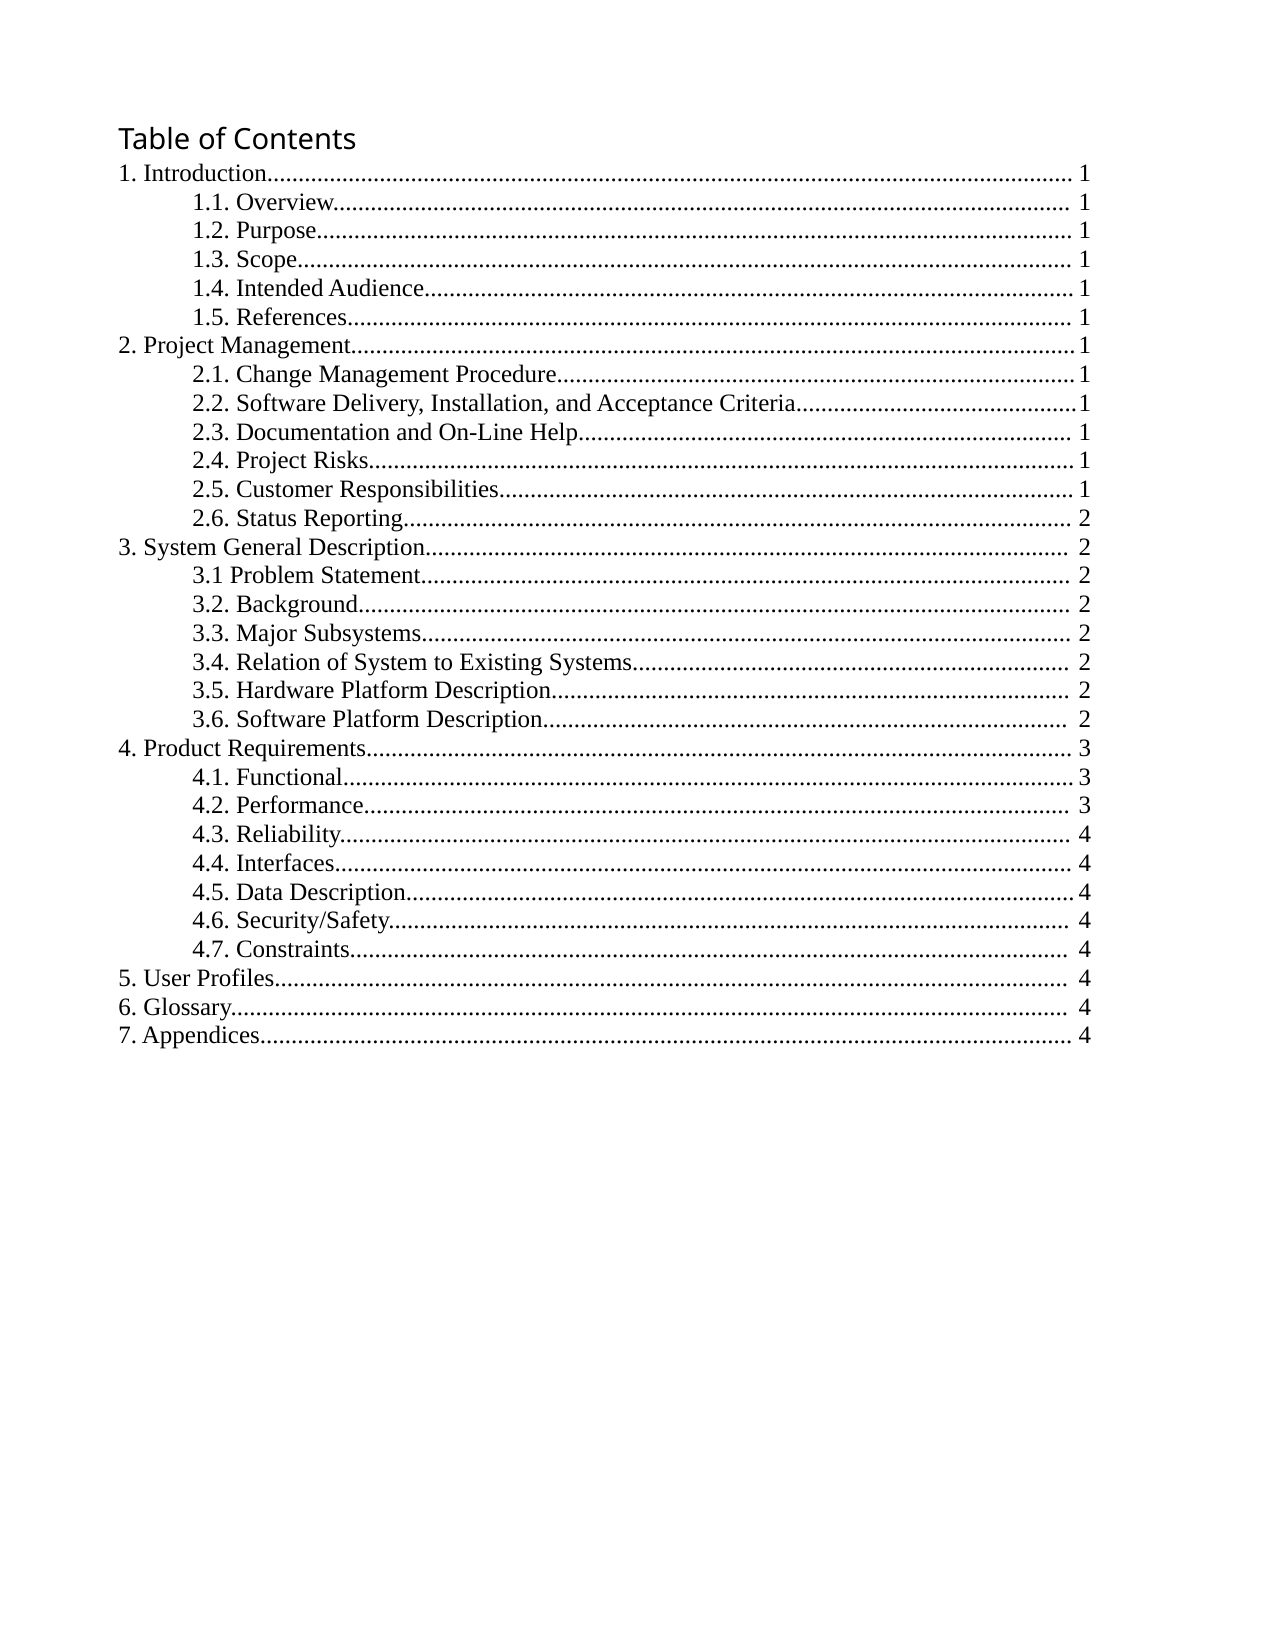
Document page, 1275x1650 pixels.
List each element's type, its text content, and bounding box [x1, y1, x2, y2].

text 3.6. Software Platform Description.................................................................................... 2 [192, 704, 1157, 733]
text 3.4. Relation of System to Existing Systems...................................................................... 2 [192, 647, 1157, 675]
text 1.1. Overview...................................................................................................................... 1 [192, 187, 1157, 215]
text 4.2. Performance................................................................................................................. 3 [192, 790, 1157, 819]
text 5. User Profiles............................................................................................................................... 4 [118, 963, 1157, 992]
text 4.1. Functional..................................................................................................................... 3 [192, 762, 1157, 790]
text 1.5. References.................................................................................................................... 1 [192, 302, 1157, 330]
text 2.5. Customer Responsibilities............................................................................................ 1 [192, 474, 1157, 503]
text 1.3. Scope............................................................................................................................ 1 [192, 244, 1157, 273]
text Table of Contents [118, 118, 1157, 158]
text 2.4. Project Risks................................................................................................................. 1 [192, 445, 1157, 474]
text 2.3. Documentation and On-Line Help............................................................................... 1 [192, 417, 1157, 445]
text 3.2. Background.................................................................................................................. 2 [192, 589, 1157, 618]
text 1.2. Purpose......................................................................................................................... 1 [192, 215, 1157, 244]
text 3. System General Description....................................................................................................... 2 [118, 532, 1157, 560]
text 1.4. Intended Audience........................................................................................................ 1 [192, 273, 1157, 302]
text 4.6. Security/Safety............................................................................................................. 4 [192, 905, 1157, 934]
text 7. Appendices.................................................................................................................................. 4 [118, 1020, 1157, 1049]
text 4.7. Constraints................................................................................................................... 4 [192, 934, 1157, 963]
text 3.1 Problem Statement........................................................................................................ 2 [192, 560, 1157, 589]
text 1. Introduction................................................................................................................................. 1 [118, 158, 1157, 187]
text 6. Glossary...................................................................................................................................... 4 [118, 992, 1157, 1020]
text 4.3. Reliability..................................................................................................................... 4 [192, 819, 1157, 848]
text 4. Product Requirements................................................................................................................. 3 [118, 733, 1157, 762]
text 3.5. Hardware Platform Description................................................................................... 2 [192, 675, 1157, 704]
text 2.2. Software Delivery, Installation, and Acceptance Criteria............................................. 1 [192, 388, 1157, 417]
text 2. Project Management.................................................................................................................... 1 [118, 330, 1157, 359]
text 2.6. Status Reporting........................................................................................................... 2 [192, 503, 1157, 532]
text 2.1. Change Management Procedure................................................................................... 1 [192, 359, 1157, 388]
text 4.5. Data Description........................................................................................................... 4 [192, 877, 1157, 905]
text 4.4. Interfaces...................................................................................................................... 4 [192, 848, 1157, 877]
text 3.3. Major Subsystems........................................................................................................ 2 [192, 618, 1157, 647]
